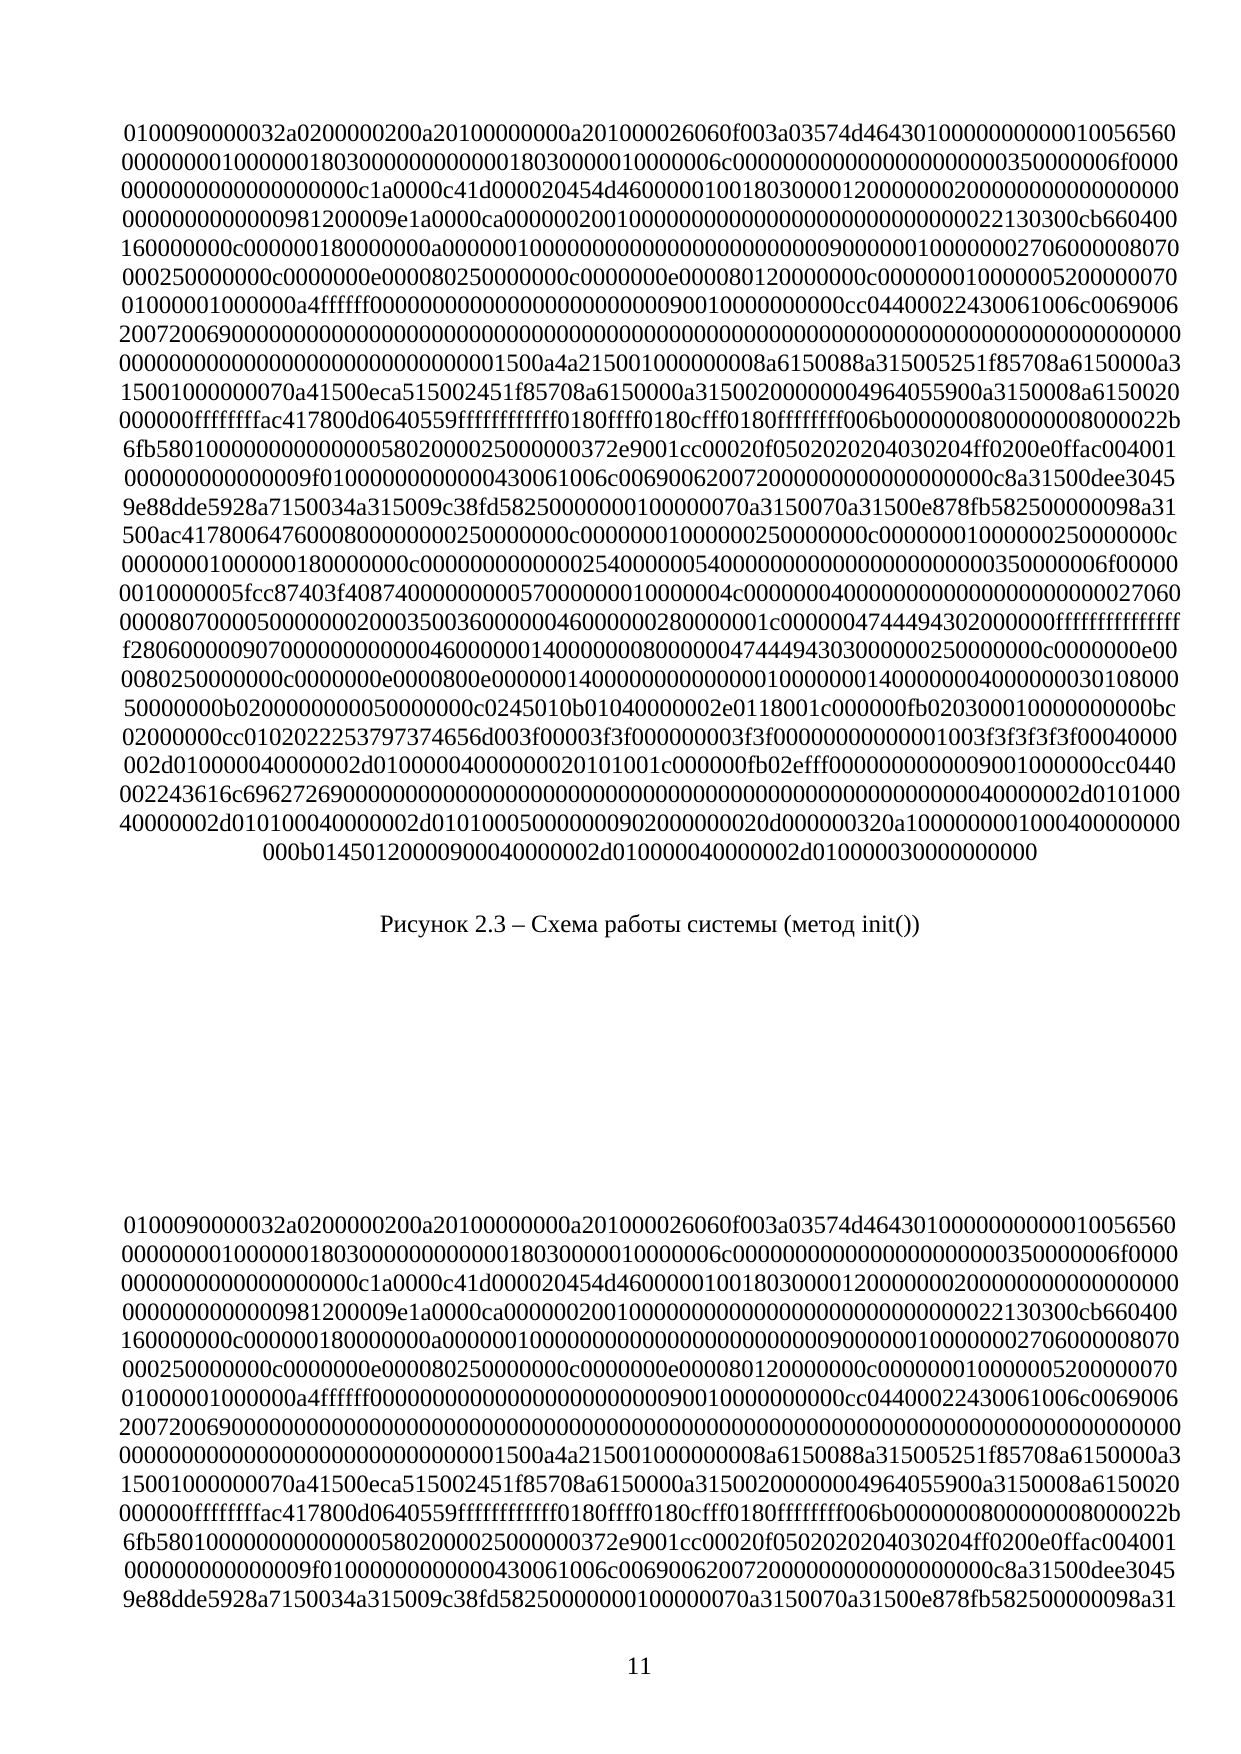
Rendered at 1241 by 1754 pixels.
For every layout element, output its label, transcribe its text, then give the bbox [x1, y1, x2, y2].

text 0100090000032a0200000200a20100000000a201000026060f003a03574d4643010000000000010056560000000001000000180300000000000018030000010000006c0000000000000000000000350000006f00000000000000000000000c1a0000c41d000020454d4600000100180300001200000002000000000000000000000000000000981200009e1a0000ca0000002001000000000000000000000000000022130300cb660400160000000c000000180000000a00000010000000000000000000000009000000100000002706000008070000250000000c0000000e000080250000000c0000000e000080120000000c00000001000000520000007001000001000000a4ffffff00000000000000000000000090010000000000cc04400022430061006c006900620072006900000000000000000000000000000000000000000000000000000000000000000000000000000000000000000000000000000000001500a4a215001000000008a6150088a315005251f85708a6150000a315001000000070a41500eca515002451f85708a6150000a31500200000004964055900a3150008a6150020000000ffffffffac417800d0640559ffffffffffff0180ffff0180cfff0180ffffffff006b0000000800000008000022b6fb5801000000000000005802000025000000372e9001cc00020f0502020204030204ff0200e0ffac004001000000000000009f01000000000000430061006c006900620072000000000000000000c8a31500dee30459e88dde5928a7150034a315009c38fd58250000000100000070a3150070a31500e878fb582500000098a31 [118, 1211, 1181, 1613]
text 0100090000032a0200000200a20100000000a201000026060f003a03574d4643010000000000010056560000000001000000180300000000000018030000010000006c0000000000000000000000350000006f00000000000000000000000c1a0000c41d000020454d4600000100180300001200000002000000000000000000000000000000981200009e1a0000ca0000002001000000000000000000000000000022130300cb660400160000000c000000180000000a00000010000000000000000000000009000000100000002706000008070000250000000c0000000e000080250000000c0000000e000080120000000c00000001000000520000007001000001000000a4ffffff00000000000000000000000090010000000000cc04400022430061006c006900620072006900000000000000000000000000000000000000000000000000000000000000000000000000000000000000000000000000000000001500a4a215001000000008a6150088a315005251f85708a6150000a315001000000070a41500eca515002451f85708a6150000a31500200000004964055900a3150008a6150020000000ffffffffac417800d0640559ffffffffffff0180ffff0180cfff0180ffffffff006b0000000800000008000022b6fb5801000000000000005802000025000000372e9001cc00020f0502020204030204ff0200e0ffac004001000000000000009f01000000000000430061006c006900620072000000000000000000c8a31500dee30459e88dde5928a7150034a315009c38fd58250000000100000070a3150070a31500e878fb582500000098a31500ac4178006476000800000000250000000c00000001000000250000000c00000001000000250000000c00000001000000180000000c0000000000000254000000540000000000000000000000350000006f000000010000005fcc87403f4087400000000057000000010000004c000000040000000000000000000000270600000807000050000000200035003600000046000000280000001c0000004744494302000000ffffffffffffffff2806000009070000000000004600000014000000080000004744494303000000250000000c0000000e000080250000000c0000000e0000800e000000140000000000000010000000140000000400000003010800050000000b0200000000050000000c0245010b01040000002e0118001c000000fb020300010000000000bc02000000cc0102022253797374656d003f00003f3f000000003f3f00000000000001003f3f3f3f3f00040000002d010000040000002d01000004000000020101001c000000fb02efff0000000000009001000000cc0440002243616c6962726900000000000000000000000000000000000000000000000000040000002d010100040000002d010100040000002d010100050000000902000000020d000000320a1000000001000400000000000b01450120000900040000002d010000040000002d010000030000000000 [118, 118, 1181, 866]
text Рисунок 2.3 – Схема работы системы (метод init()) [118, 909, 1181, 937]
